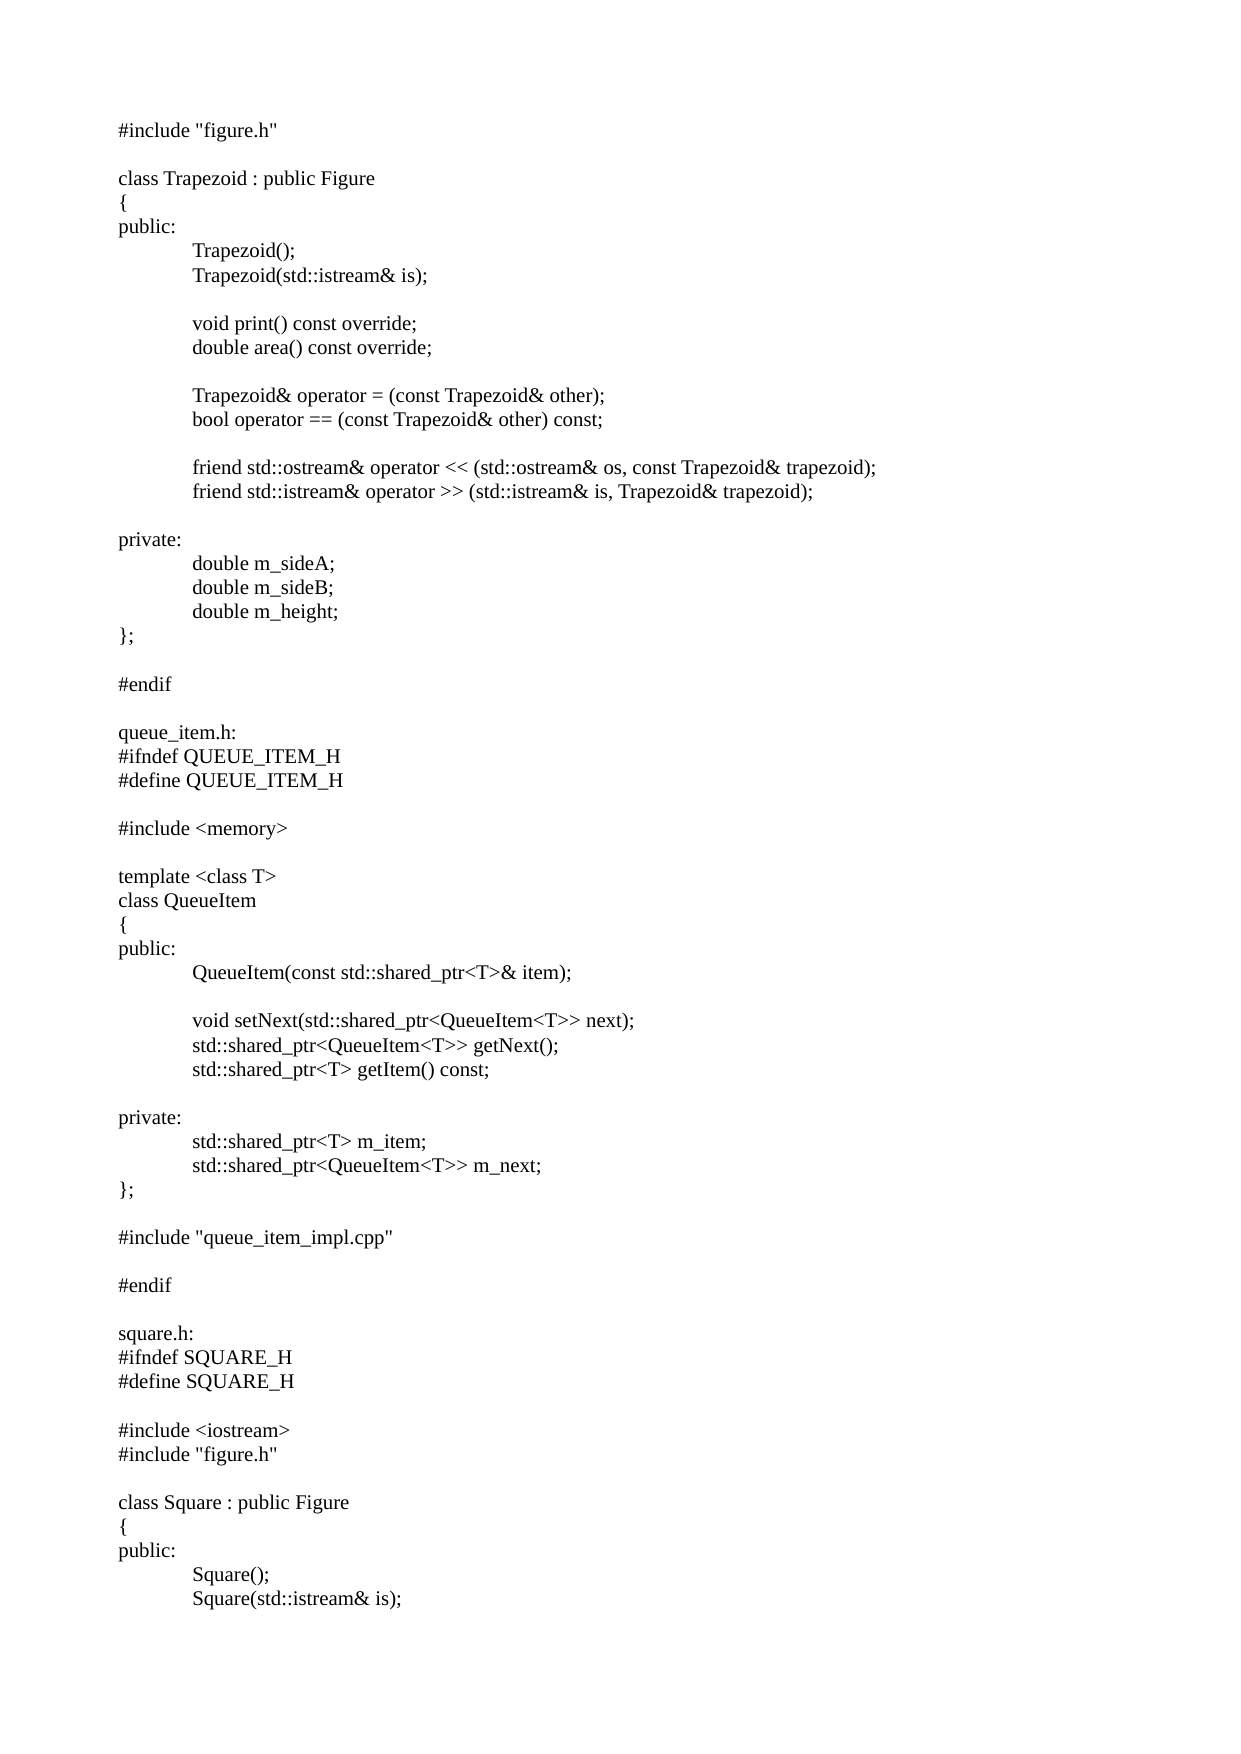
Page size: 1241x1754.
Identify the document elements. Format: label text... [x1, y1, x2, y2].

list class Square : public Figure [118, 1490, 1122, 1514]
list double m_sideA; [118, 551, 1122, 575]
list std::shared_ptr<QueueItem<T>> getNext(); [118, 1032, 1122, 1057]
list #include "queue_item_impl.cpp" [118, 1225, 1122, 1249]
list public: [118, 936, 1122, 960]
list #define SQUARE_H [118, 1369, 1122, 1393]
list { [118, 190, 1122, 214]
list }; [118, 1177, 1122, 1201]
list double area() const override; [118, 335, 1122, 359]
list Trapezoid(std::istream& is); [118, 262, 1122, 287]
list Trapezoid(); [118, 238, 1122, 262]
list QueueItem(const std::shared_ptr<T>& item); [118, 960, 1122, 984]
list #endif [118, 672, 1122, 696]
list #endif [118, 1273, 1122, 1297]
list bool operator == (const Trapezoid& other) const; [118, 407, 1122, 431]
list { [118, 1514, 1122, 1538]
list #ifndef SQUARE_H [118, 1345, 1122, 1369]
list square.h: [118, 1321, 1122, 1345]
list #include "figure.h" [118, 1442, 1122, 1466]
list Square(); [118, 1562, 1122, 1586]
list friend std::istream& operator >> (std::istream& is, Trapezoid& trapezoid); [118, 479, 1122, 503]
list std::shared_ptr<T> m_item; [118, 1129, 1122, 1153]
list void setNext(std::shared_ptr<QueueItem<T>> next); [118, 1008, 1122, 1032]
list Trapezoid& operator = (const Trapezoid& other); [118, 383, 1122, 407]
list public: [118, 1538, 1122, 1562]
list #include <memory> [118, 816, 1122, 840]
list class QueueItem [118, 888, 1122, 912]
list }; [118, 623, 1122, 647]
list class Trapezoid : public Figure [118, 166, 1122, 190]
list #include "figure.h" [118, 118, 1122, 142]
list std::shared_ptr<QueueItem<T>> m_next; [118, 1153, 1122, 1177]
list #include <iostream> [118, 1417, 1122, 1442]
list std::shared_ptr<T> getItem() const; [118, 1057, 1122, 1081]
list Square(std::istream& is); [118, 1586, 1122, 1610]
list friend std::ostream& operator << (std::ostream& os, const Trapezoid& trapezoid); [118, 455, 1122, 479]
list private: [118, 1105, 1122, 1129]
list #ifndef QUEUE_ITEM_H [118, 744, 1122, 768]
list double m_height; [118, 599, 1122, 623]
list void print() const override; [118, 311, 1122, 335]
list private: [118, 527, 1122, 551]
list #define QUEUE_ITEM_H [118, 768, 1122, 792]
list double m_sideB; [118, 575, 1122, 599]
list queue_item.h: [118, 720, 1122, 744]
list template <class T> [118, 864, 1122, 888]
list { [118, 912, 1122, 936]
list public: [118, 214, 1122, 238]
